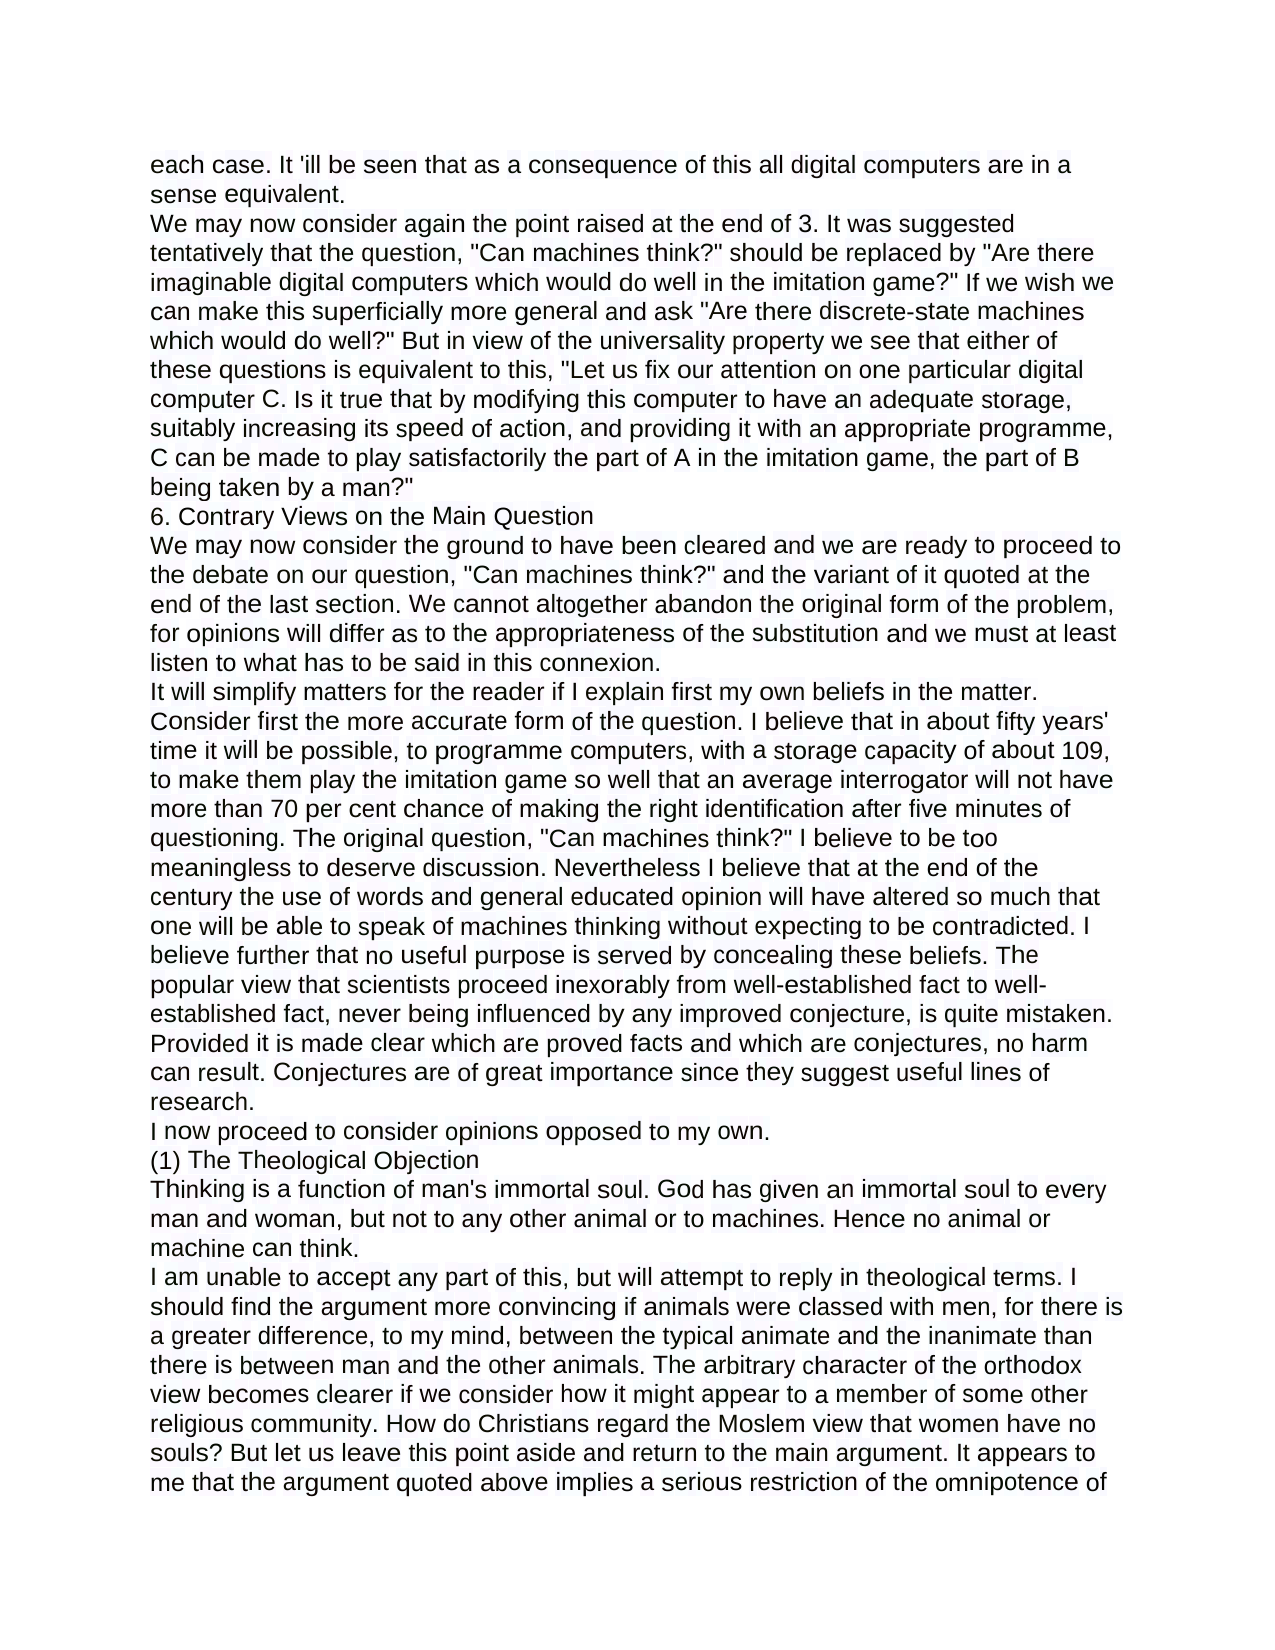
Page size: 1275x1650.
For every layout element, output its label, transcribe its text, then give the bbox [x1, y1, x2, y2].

text (1) The Theological Objection [216, 1145, 253, 1174]
text This special property of digital computers, that they can mimic any discrete-state machine, is described by saying that they are universal machines. The existence of machines with this property has the important consequence that, considerations of speed apart, it is unnecessary to design various new machines to do various computing processes. They can all be done with one digital computer, suitably programmed for each case. It 'ill be seen that as a consequence of this all digital computers are in a sense equivalent. [339, 150, 1125, 208]
text 6. Contrary Views on the Main Question [368, 501, 432, 531]
text I now proceed to consider opinions opposed to my own. [770, 1116, 1125, 1145]
text 6. Contrary Views on the Main Question [303, 501, 355, 531]
text It will simplify matters for the reader if I explain first my own beliefs in the matter. Consider first the more accurate form of the question. I believe that in about fifty years' time it will be possible, to programme computers, with a storage capacity of about 109, to make them play the imitation game so well that an average interrogator will not have more than 70 per cent chance of making the right identification after five minutes of questioning. The original question, "Can machines think?" I believe to be too meaningless to deserve discussion. Nevertheless I believe that at the end of the century the use of words and general educated opinion will have altered so much that one will be able to speak of machines thinking without expecting to be contradicted. I believe further that no useful purpose is served by concealing these beliefs. The popular view that scientists proceed inexorably from well-established fact to well-established fact, never being influenced by any improved conjecture, is quite mistaken. Provided it is made clear which are proved facts and which are conjectures, no harm can result. Conjectures are of great importance since they suggest useful lines of research. [150, 677, 1125, 1116]
text (1) The Theological Objection [361, 1145, 413, 1174]
text We may now consider the ground to have been cleared and we are ready to proceed to the debate on our question, "Can machines think?" and the variant of it quoted at the end of the last section. We cannot altogether abandon the original form of the problem, for opinions will differ as to the appropriateness of the substitution and we must at least listen to what has to be said in this connexion. [661, 531, 1125, 677]
text 6. Contrary Views on the Main Question [471, 501, 513, 531]
text (1) The Theological Objection [479, 1145, 1125, 1174]
text Thinking is a function of man's immortal soul. God has given an immortal soul to every man and woman, but not to any other animal or to machines. Hence no animal or machine can think. [150, 1174, 1125, 1262]
text 6. Contrary Views on the Main Question [594, 501, 1125, 531]
text (1) The Theological Objection [150, 1145, 188, 1174]
text 6. Contrary Views on the Main Question [150, 501, 196, 531]
text We may now consider again the point raised at the end of 3. It was suggested tentatively that the question, "Can machines think?" should be replaced by "Are there imaginable digital computers which would do well in the imitation game?" If we wish we can make this superficially more general and ask "Are there discrete-state machines which would do well?" But in view of the universality property we see that either of these questions is equivalent to this, "Let us fix our attention on one particular digital computer C. Is it true that by modifying this computer to have an adequate storage, suitably increasing its speed of action, and providing it with an appropriate programme, C can be made to play satisfactorily the part of A in the imitation game, the part of B being taken by a man?" [150, 208, 1125, 501]
